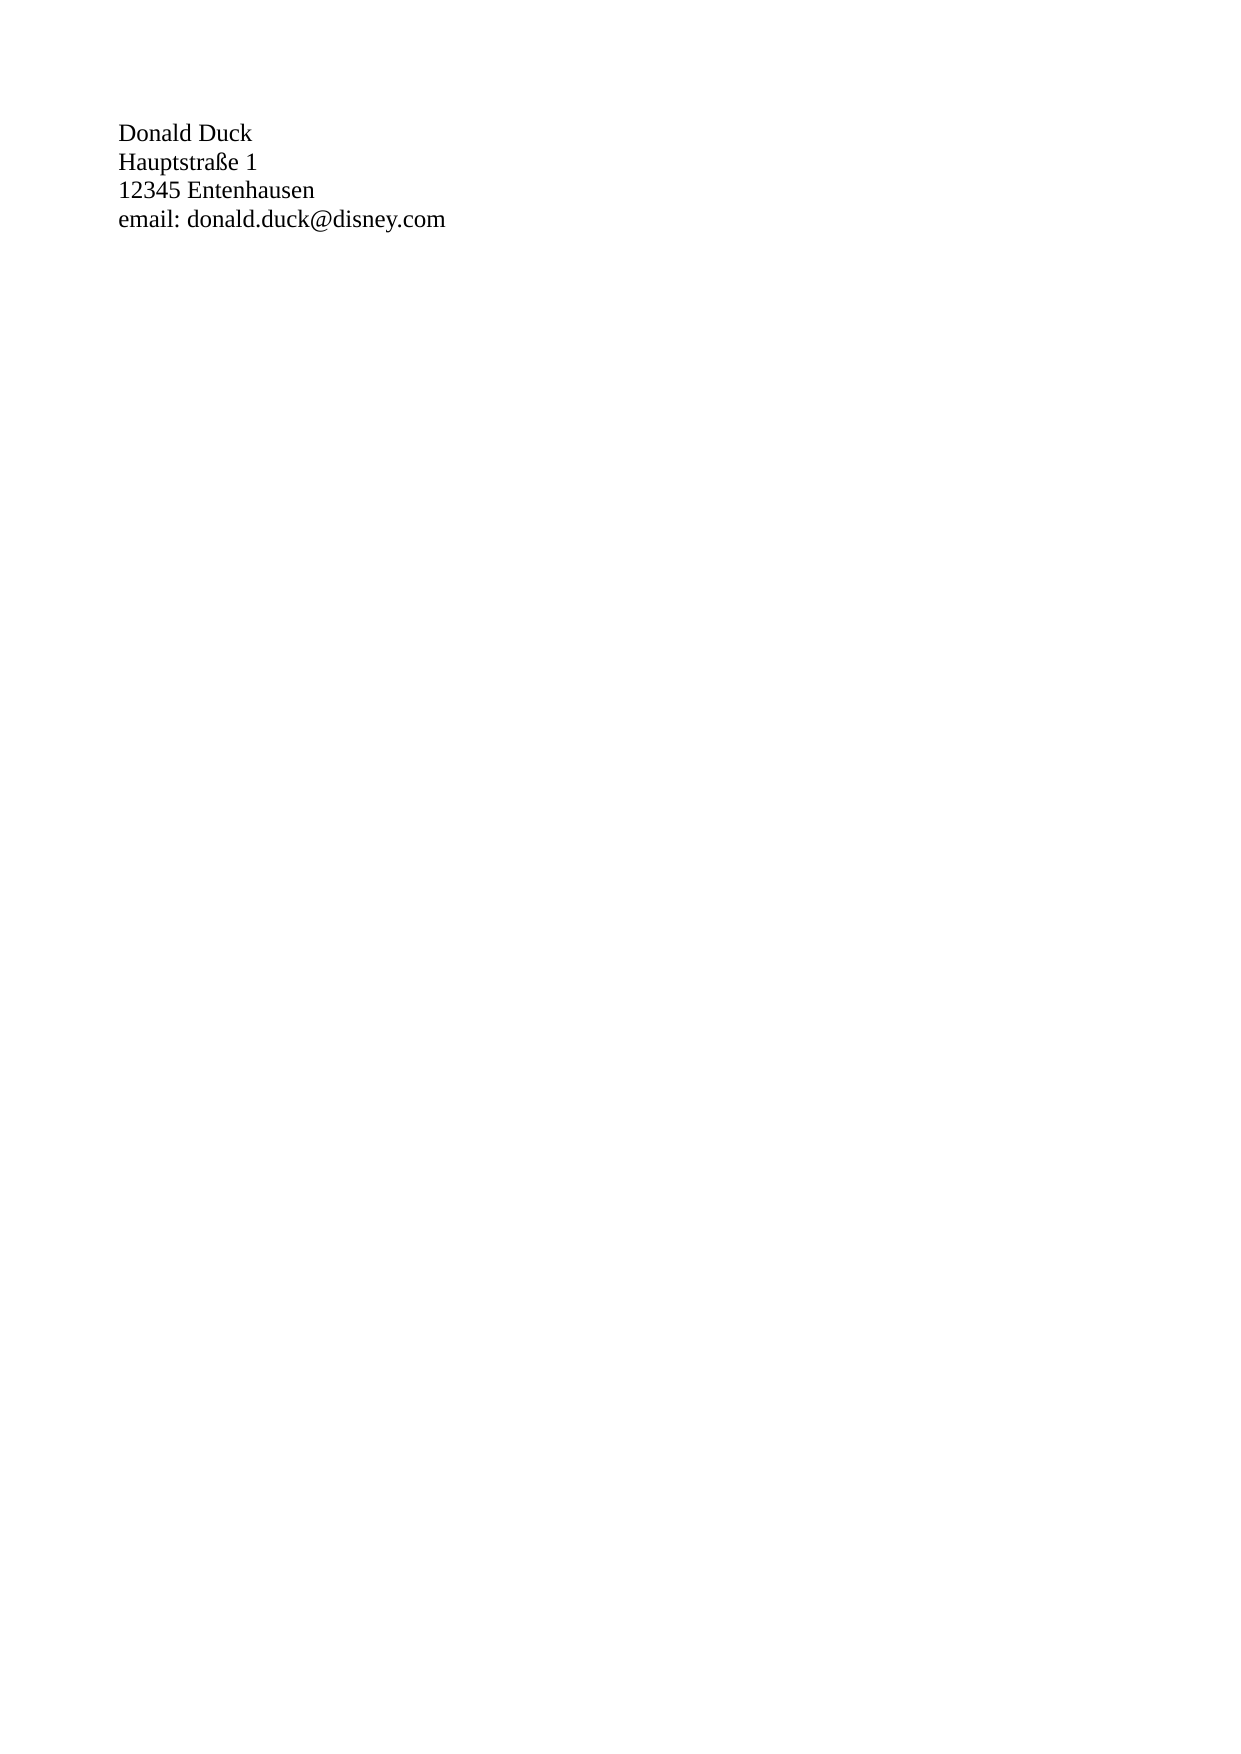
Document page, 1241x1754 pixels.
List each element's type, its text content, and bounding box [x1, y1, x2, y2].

text email: donald.duck@disney.com [118, 204, 1122, 233]
text 12345 Entenhausen [118, 176, 1122, 204]
text Hauptstraße 1 [118, 147, 1122, 176]
text Donald Duck [118, 118, 1122, 147]
